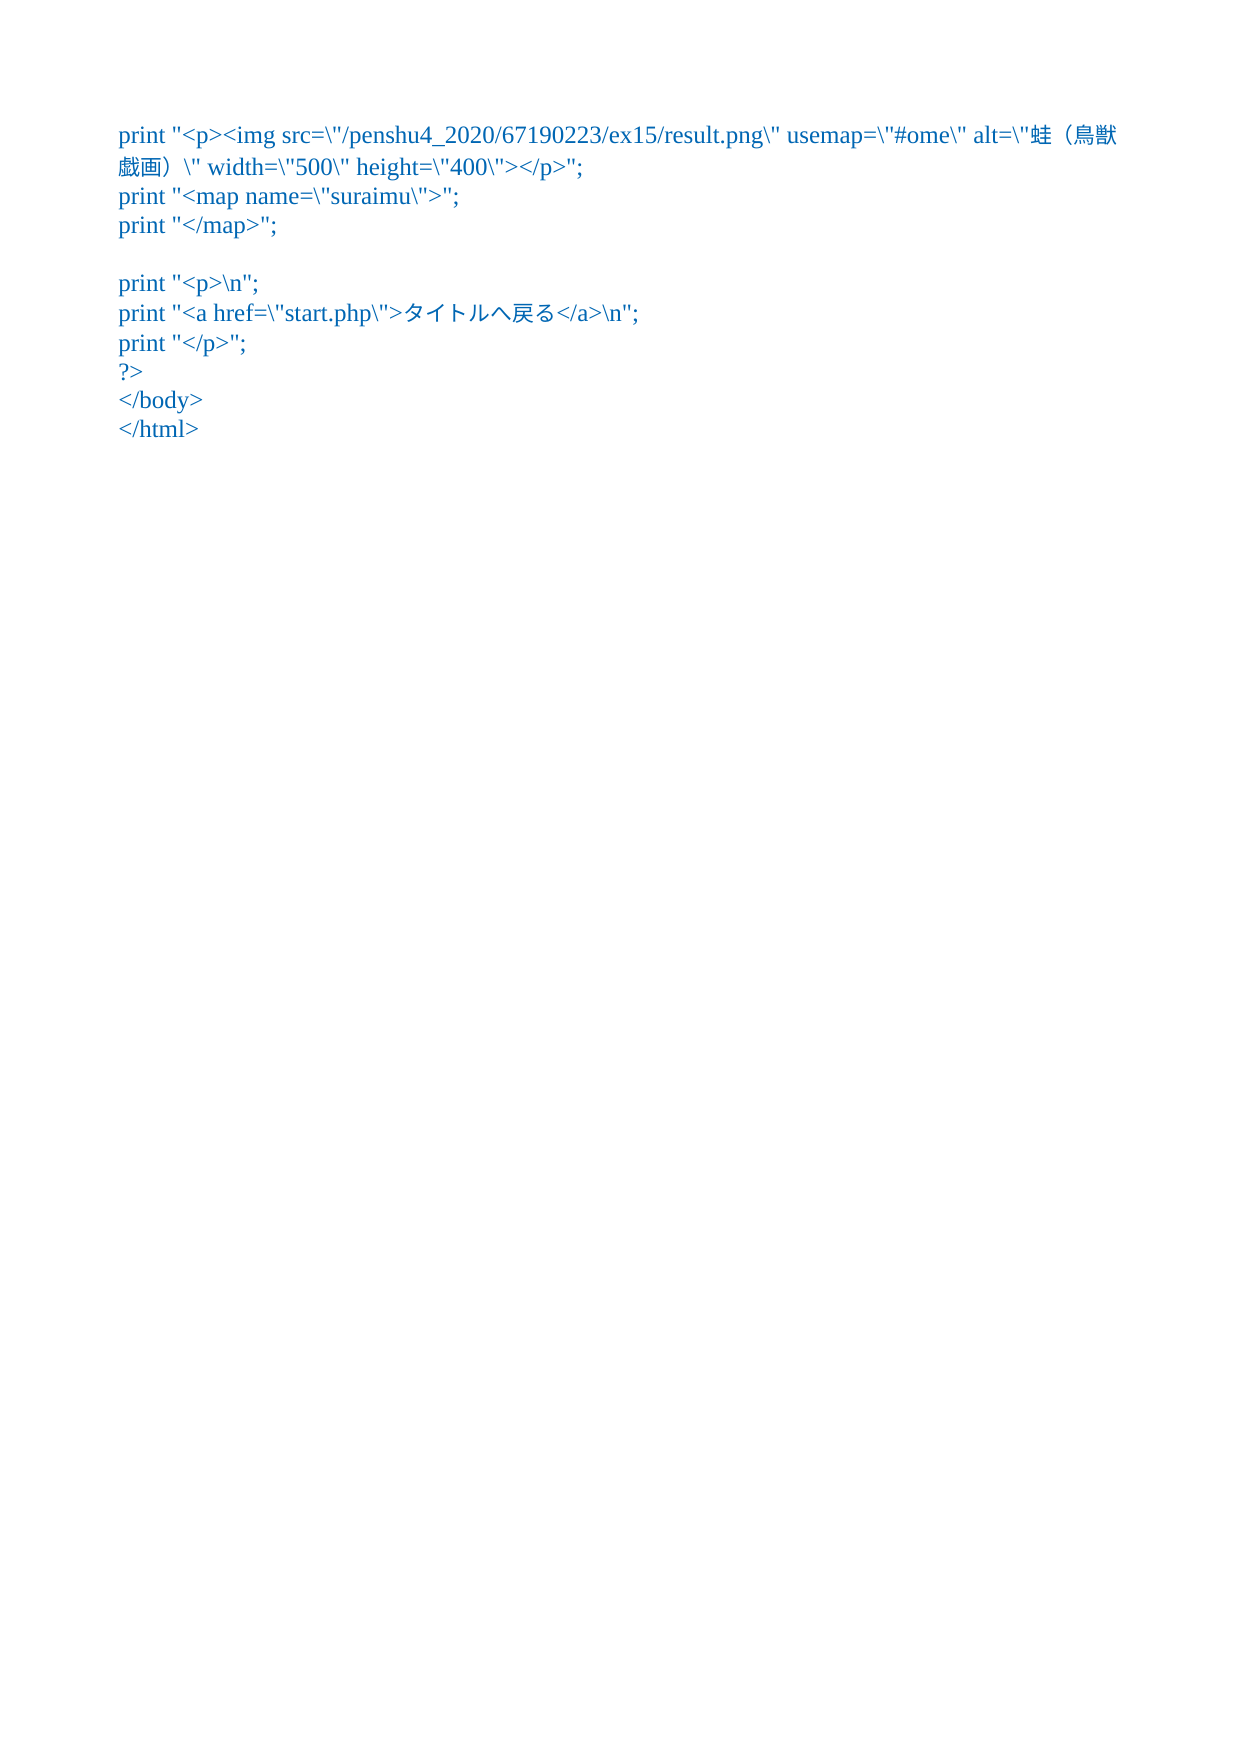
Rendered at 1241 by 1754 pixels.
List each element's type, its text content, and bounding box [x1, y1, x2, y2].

text print "</map>"; [118, 210, 1122, 239]
text ?> [118, 357, 1122, 386]
text print "<a href=\"start.php\">タイトルへ戻る</a>\n"; [118, 296, 1122, 328]
text print "<map name=\"suraimu\">"; [118, 181, 1122, 210]
text print "</p>"; [118, 328, 1122, 357]
text </body> [118, 386, 1122, 414]
text print "<p>\n"; [118, 268, 1122, 296]
text </html> [118, 414, 1122, 443]
text print "<p><img src=\"/penshu4_2020/67190223/ex15/result.png\" usemap=\"#ome\" alt=\"蛙（鳥獣戯画）\" width=\"500\" height=\"400\"></p>"; [118, 118, 1122, 181]
